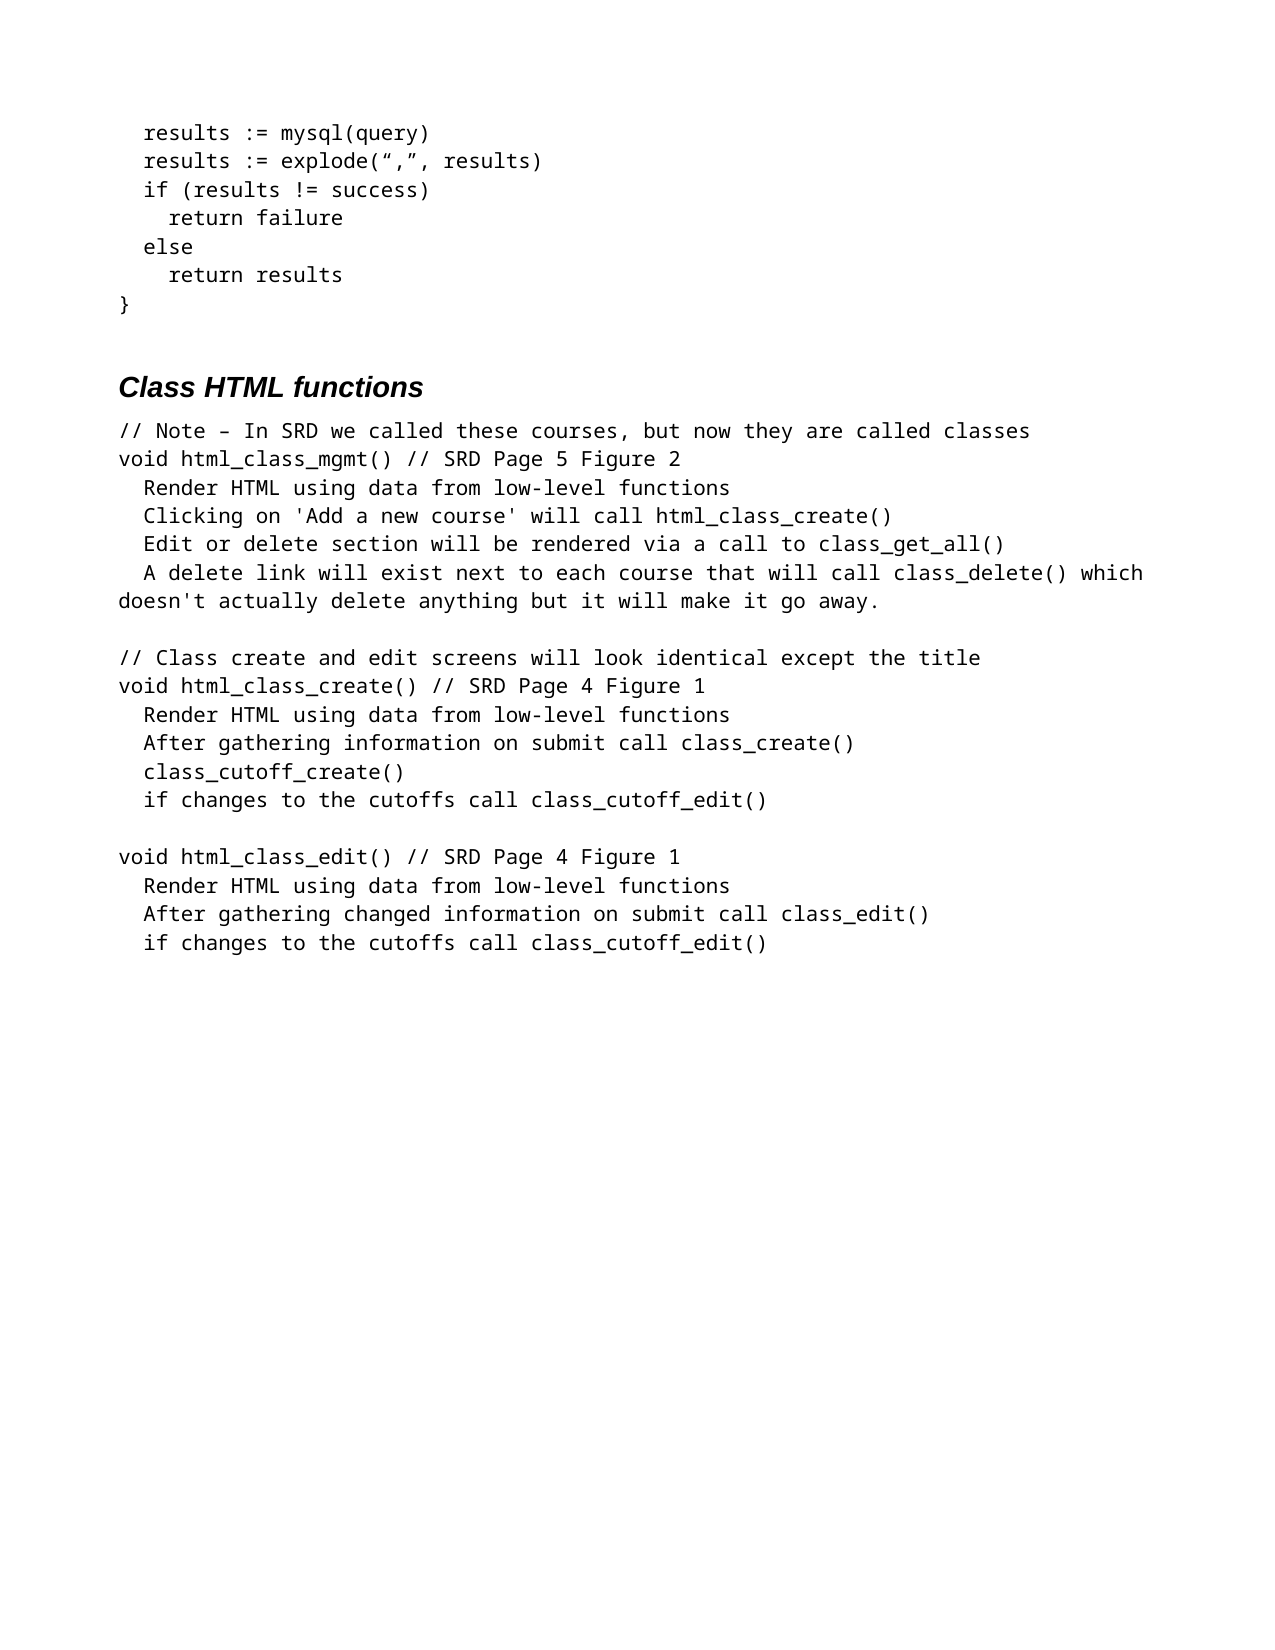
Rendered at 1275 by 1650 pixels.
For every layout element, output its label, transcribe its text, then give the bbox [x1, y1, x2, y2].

text Render HTML using data from low-level functions [118, 871, 1157, 899]
text // Note – In SRD we called these courses, but now they are called classes [118, 416, 1157, 444]
text return results [118, 260, 1157, 289]
text After gathering information on submit call class_create() [118, 728, 1157, 757]
text Edit or delete section will be rendered via a call to class_get_all() [118, 529, 1157, 558]
text void html_class_create() // SRD Page 4 Figure 1 [118, 672, 1157, 700]
text if changes to the cutoffs call class_cutoff_edit() [118, 785, 1157, 814]
text void html_class_edit() // SRD Page 4 Figure 1 [118, 842, 1157, 871]
text } [118, 289, 1157, 317]
text results := explode(“,”, results) [118, 147, 1157, 175]
text else [118, 232, 1157, 260]
text return failure [118, 203, 1157, 232]
text void html_class_mgmt() // SRD Page 5 Figure 2 [118, 444, 1157, 473]
text Clicking on 'Add a new course' will call html_class_create() [118, 501, 1157, 529]
text if (results != success) [118, 175, 1157, 203]
text if changes to the cutoffs call class_cutoff_edit() [118, 928, 1157, 956]
text Render HTML using data from low-level functions [118, 473, 1157, 501]
text A delete link will exist next to each course that will call class_delete() which doesn't actually delete anything but it will make it go away. [118, 558, 1157, 615]
text class_cutoff_create() [118, 757, 1157, 785]
text results := mysql(query) [118, 118, 1157, 147]
text // Class create and edit screens will look identical except the title [118, 643, 1157, 672]
text After gathering changed information on submit call class_edit() [118, 899, 1157, 928]
text Render HTML using data from low-level functions [118, 700, 1157, 728]
subtitle Class HTML functions [118, 371, 1157, 403]
